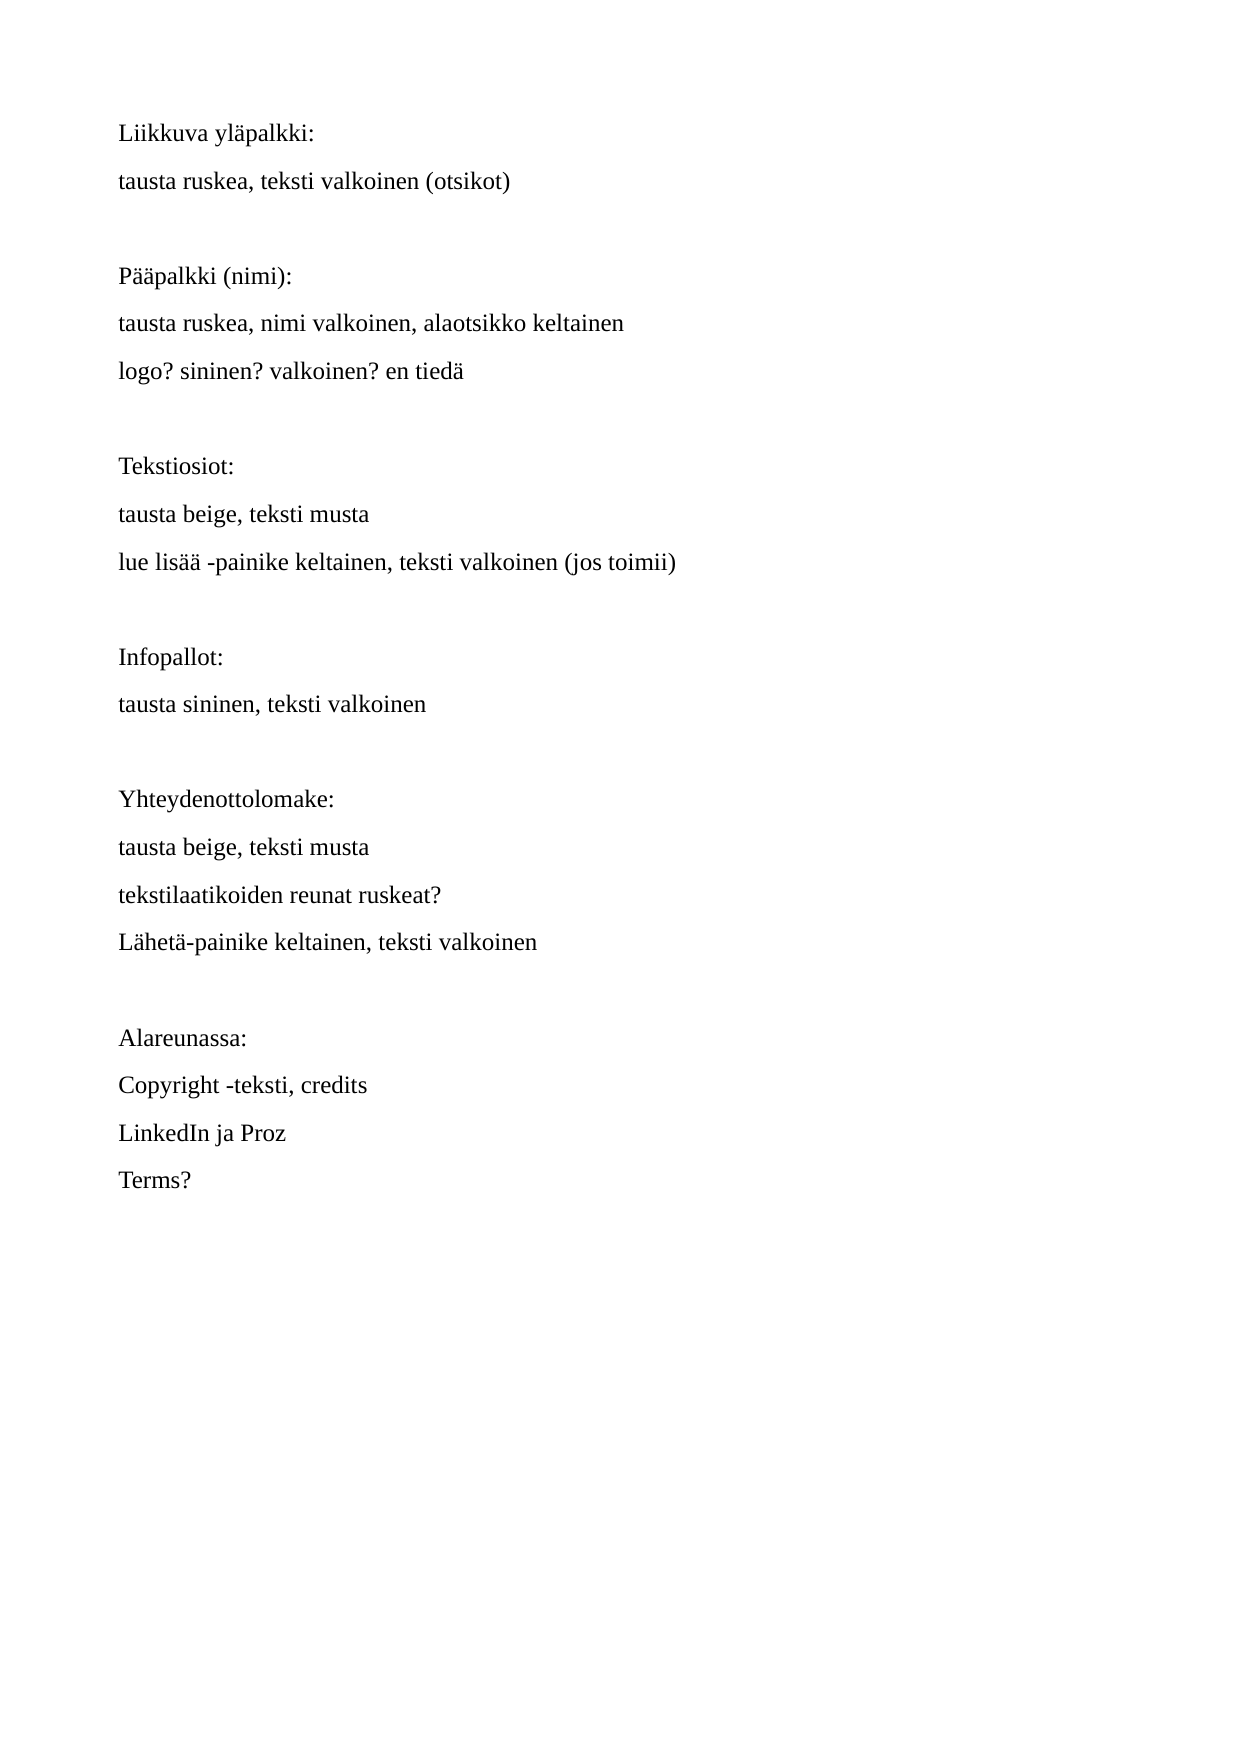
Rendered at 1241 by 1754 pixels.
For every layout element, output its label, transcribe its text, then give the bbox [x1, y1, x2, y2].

text Lähetä-painike keltainen, teksti valkoinen [118, 927, 1122, 956]
text logo? sininen? valkoinen? en tiedä [118, 356, 1122, 385]
text tausta ruskea, teksti valkoinen (otsikot) [118, 166, 1122, 194]
text Copyright -teksti, credits [118, 1070, 1122, 1099]
text Tekstiosiot: [118, 451, 1122, 480]
text tausta beige, teksti musta [118, 832, 1122, 861]
text Alareunassa: [118, 1023, 1122, 1051]
text Liikkuva yläpalkki: [118, 118, 1122, 147]
text LinkedIn ja Proz [118, 1118, 1122, 1147]
text Infopallot: [118, 642, 1122, 671]
text tekstilaatikoiden reunat ruskeat? [118, 880, 1122, 908]
text Terms? [118, 1165, 1122, 1194]
text Pääpalkki (nimi): [118, 261, 1122, 290]
text Yhteydenottolomake: [118, 784, 1122, 813]
text tausta sininen, teksti valkoinen [118, 689, 1122, 718]
text lue lisää -painike keltainen, teksti valkoinen (jos toimii) [118, 547, 1122, 575]
text tausta beige, teksti musta [118, 499, 1122, 528]
text tausta ruskea, nimi valkoinen, alaotsikko keltainen [118, 308, 1122, 337]
